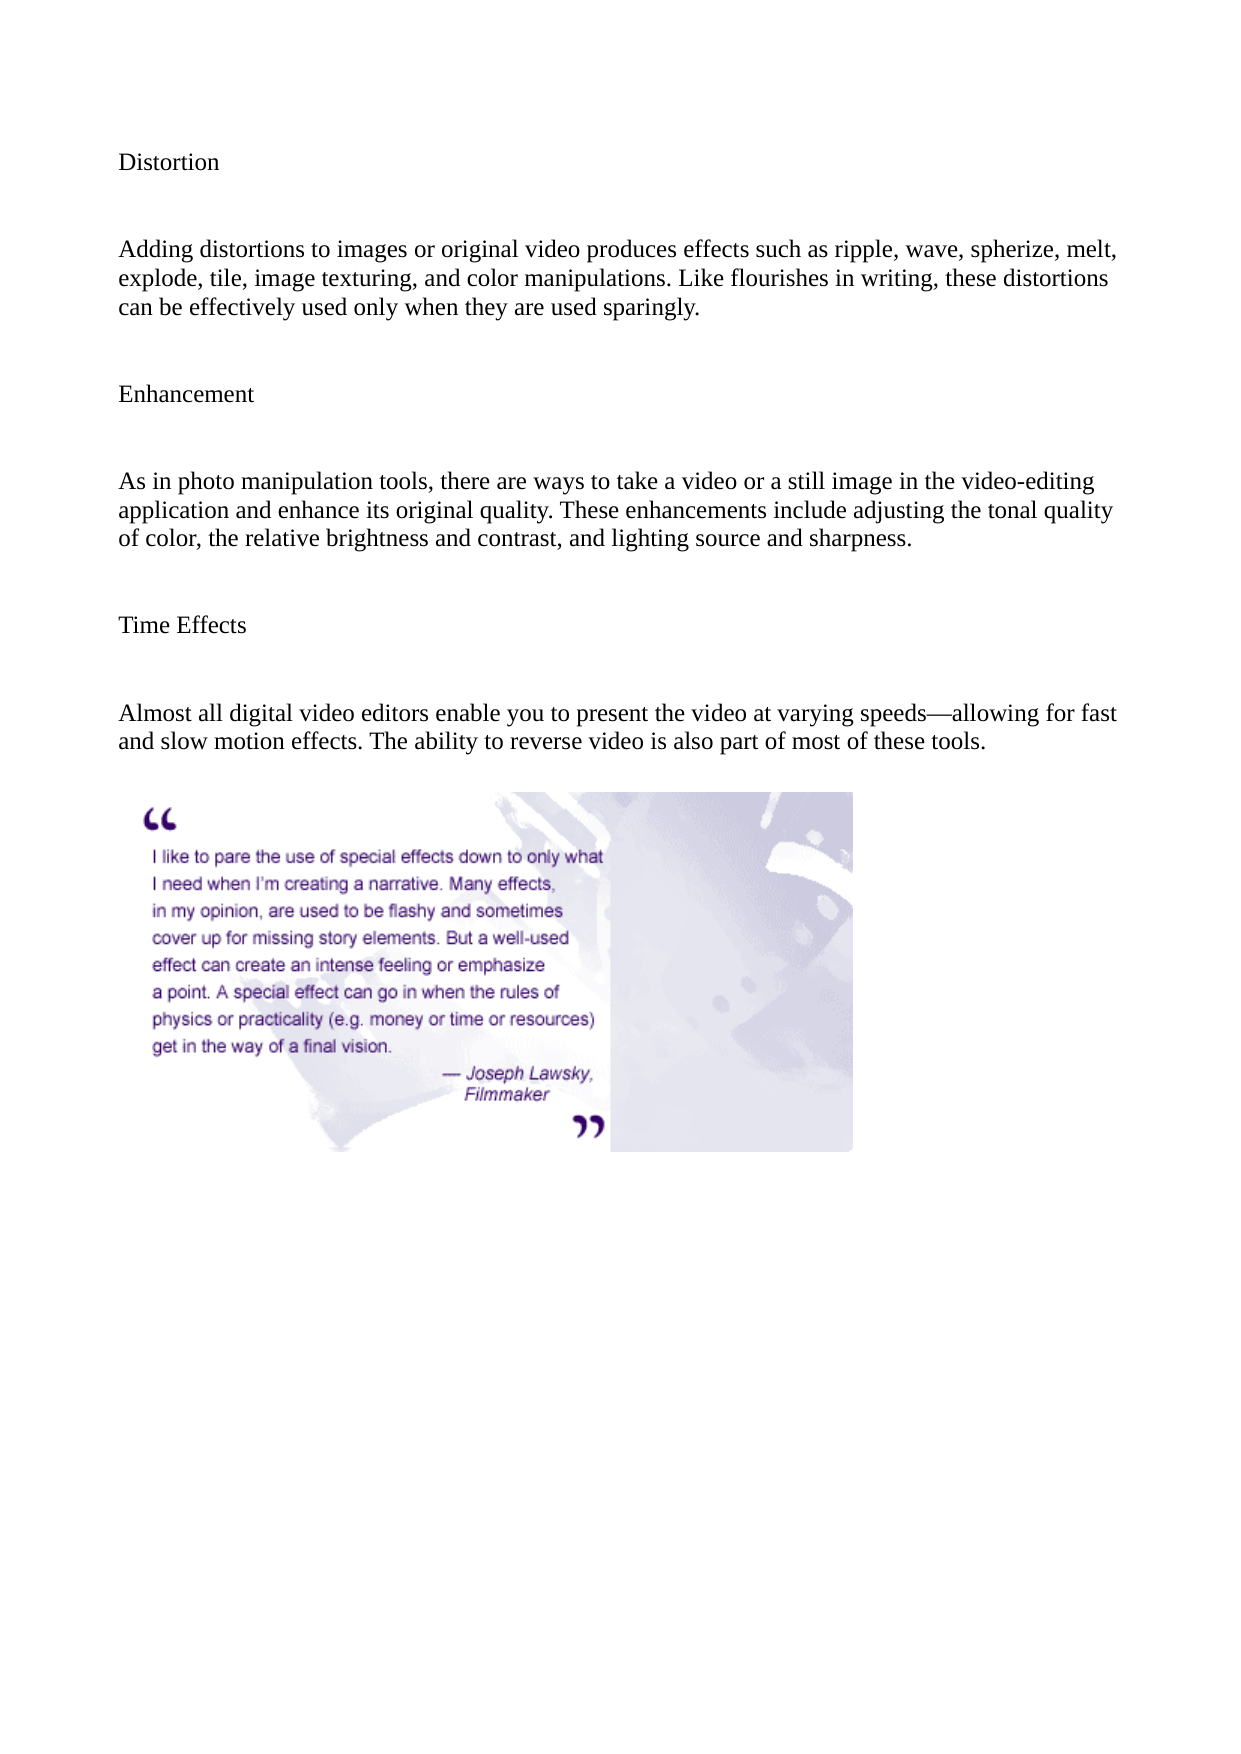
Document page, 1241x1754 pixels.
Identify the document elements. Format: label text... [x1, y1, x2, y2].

title Enhancement [118, 379, 1122, 408]
text Almost all digital video editors enable you to present the video at varying speeds—allowing for fast and slow motion effects. The ability to reverse video is also part of most of these tools. [118, 698, 1122, 755]
title Time Effects [118, 611, 1122, 639]
text As in photo manipulation tools, there are ways to take a video or a still image in the video-editing application and enhance its original quality. These enhancements include adjusting the tonal quality of color, the relative brightness and contrast, and lighting source and sharpness. [118, 466, 1122, 552]
title Distortion [118, 147, 1122, 176]
picture [133, 792, 853, 1152]
text Adding distortions to images or original video produces effects such as ripple, wave, spherize, melt, explode, tile, image texturing, and color manipulations. Like flourishes in writing, these distortions can be effectively used only when they are used sparingly. [118, 234, 1122, 321]
